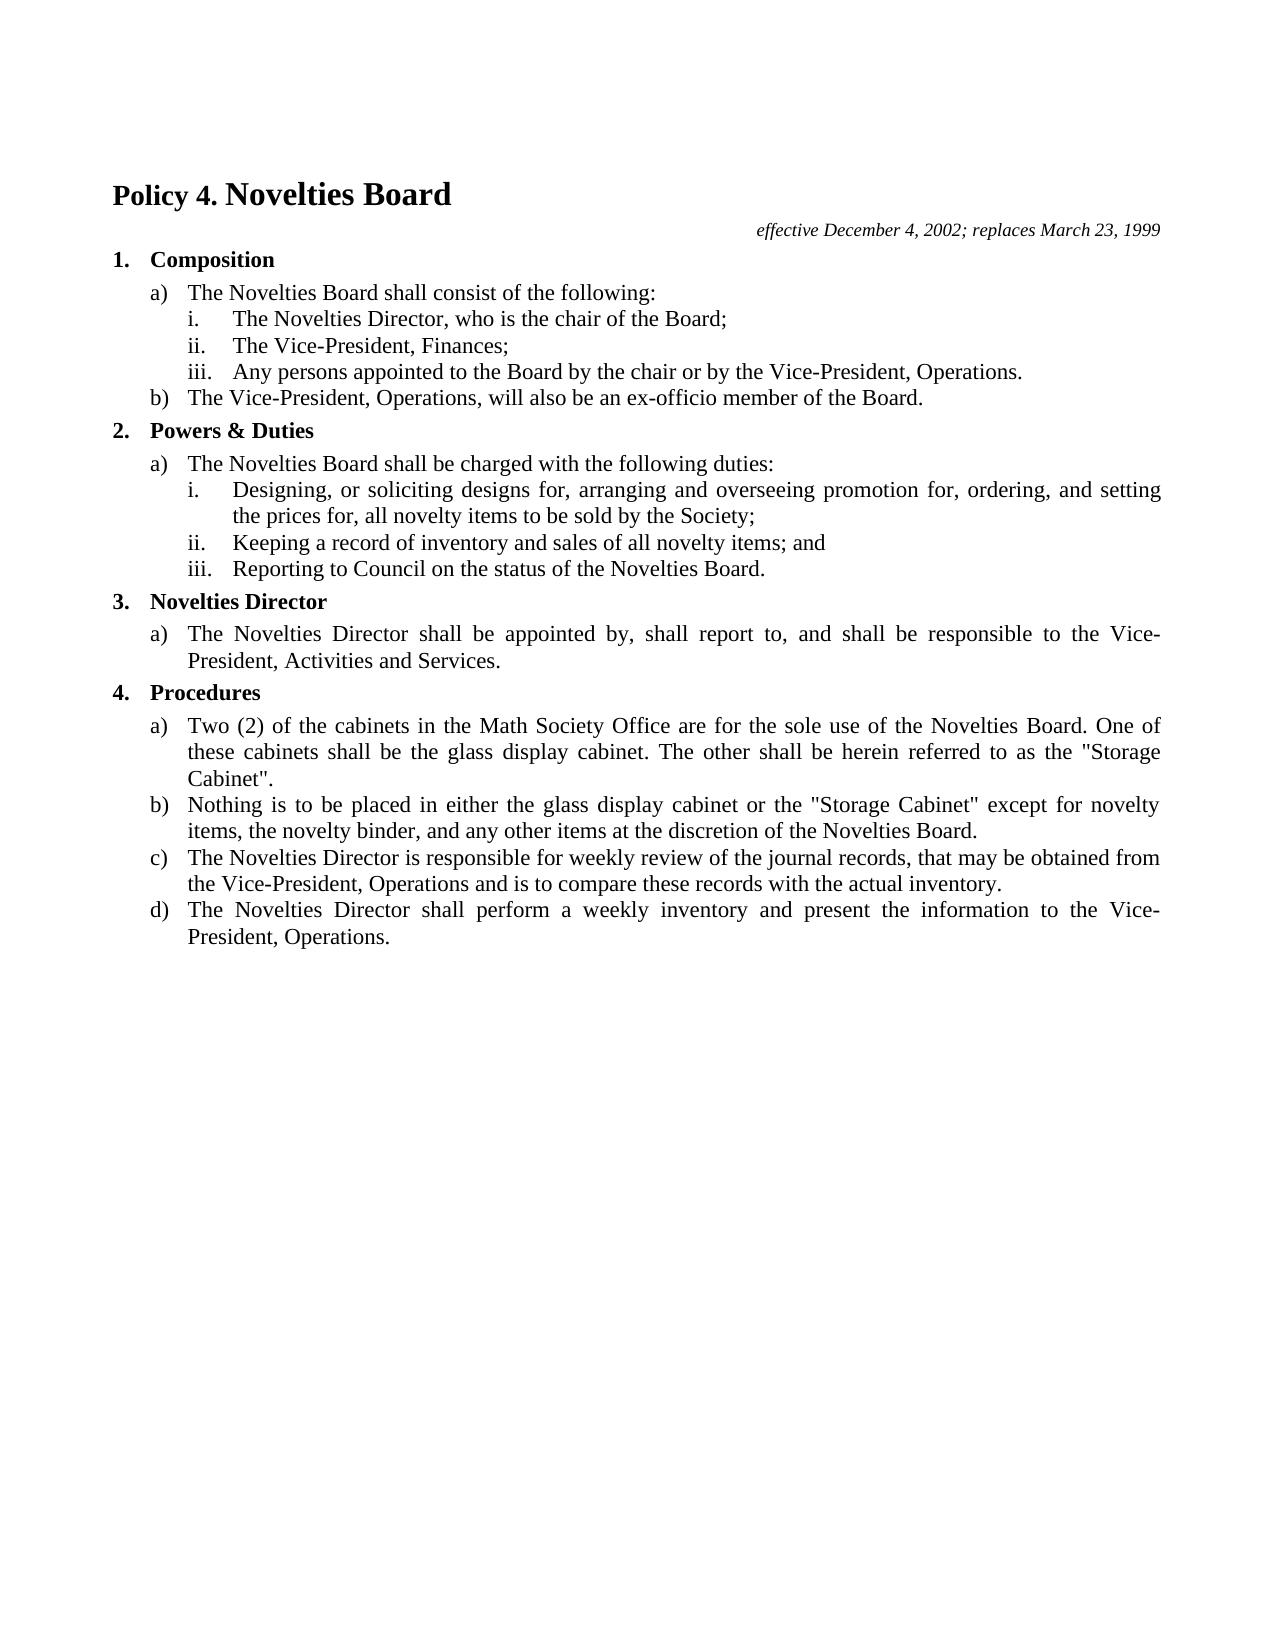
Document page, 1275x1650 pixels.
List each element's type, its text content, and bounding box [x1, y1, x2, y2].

subtitle The Novelties Director, who is the chair of the Board; [187, 305, 1162, 332]
subtitle Any persons appointed to the Board by the chair or by the Vice-President, Operations. [187, 358, 1162, 384]
subtitle The Novelties Board shall be charged with the following duties: [150, 450, 1162, 476]
subtitle Reporting to Council on the status of the Novelties Board. [187, 555, 1162, 581]
text effective December 4, 2002; replaces March 23, 1999 [112, 219, 1162, 240]
subtitle Composition [112, 246, 1162, 273]
subtitle Nothing is to be placed in either the glass display cabinet or the "Storage Cabinet" except for novelty items, the novelty binder, and any other items at the discretion of the Novelties Board. [150, 791, 1162, 844]
subtitle Keeping a record of inventory and sales of all novelty items; and [187, 529, 1162, 555]
subtitle The Novelties Director is responsible for weekly review of the journal records, that may be obtained from the Vice-President, Operations and is to compare these records with the actual inventory. [150, 844, 1162, 896]
subtitle The Novelties Director shall be appointed by, shall report to, and shall be responsible to the Vice-President, Activities and Services. [150, 620, 1162, 673]
subtitle The Vice-President, Finances; [187, 332, 1162, 358]
subtitle Novelties Board [112, 174, 1162, 212]
subtitle The Vice-President, Operations, will also be an ex-officio member of the Board. [150, 384, 1162, 411]
subtitle The Novelties Director shall perform a weekly inventory and present the information to the Vice-President, Operations. [150, 896, 1162, 949]
subtitle Designing, or soliciting designs for, arranging and overseeing promotion for, ordering, and setting the prices for, all novelty items to be sold by the Society; [187, 476, 1162, 529]
subtitle Procedures [112, 679, 1162, 706]
subtitle Two (2) of the cabinets in the Math Society Office are for the sole use of the Novelties Board. One of these cabinets shall be the glass display cabinet. The other shall be herein referred to as the "Storage Cabinet". [150, 712, 1162, 791]
subtitle Powers & Duties [112, 417, 1162, 443]
subtitle The Novelties Board shall consist of the following: [150, 279, 1162, 305]
subtitle Novelties Director [112, 588, 1162, 614]
